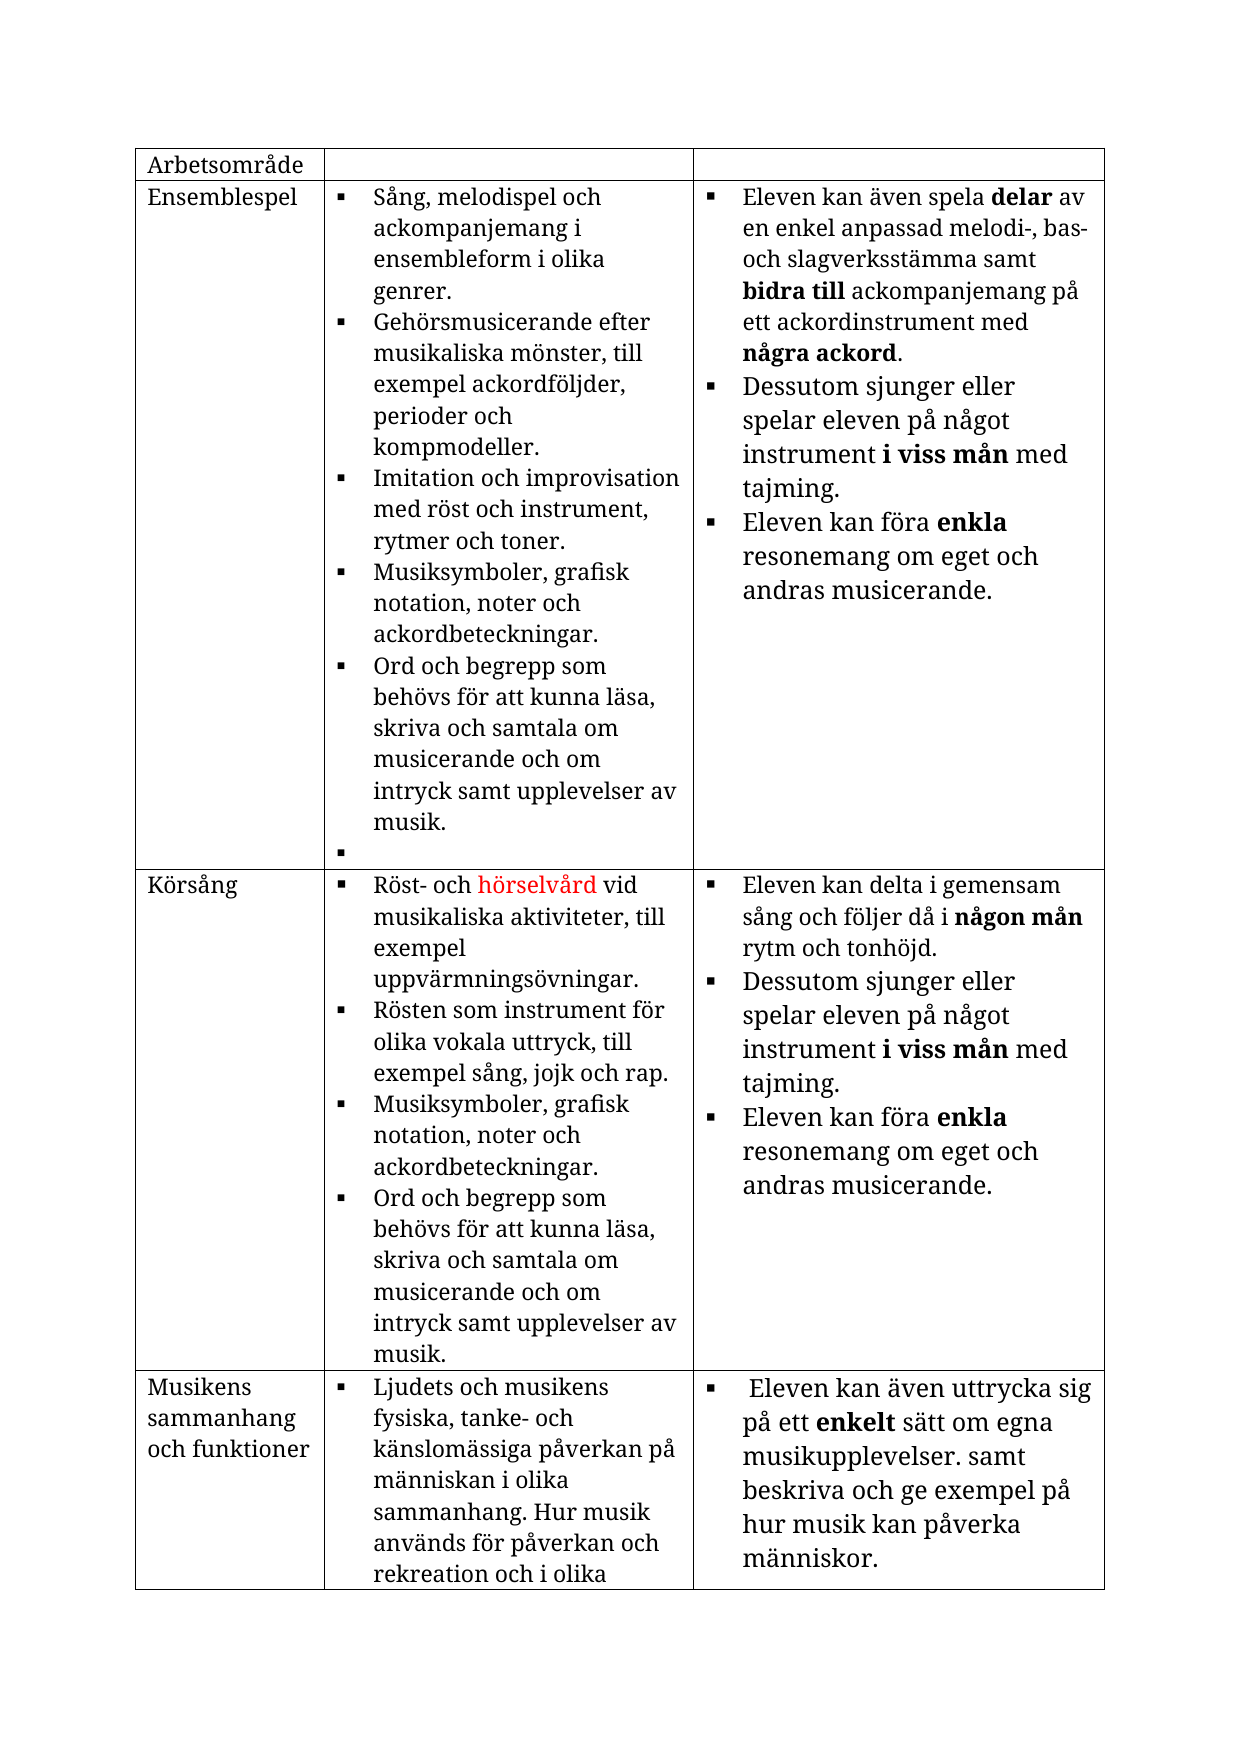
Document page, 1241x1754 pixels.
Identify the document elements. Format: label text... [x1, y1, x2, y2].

table_cell Eleven kan även uttrycka sig på ett enkelt sätt om egna musikupplevelser. samt beskriva och ge exempel på hur musik kan påverka människor. [694, 1371, 1104, 1589]
table_cell Eleven kan delta i gemensam sång och följer då i någon mån rytm och tonhöjd. Dessutom sjunger eller spelar eleven på något instrument i viss mån med tajming. Eleven kan föra enkla resonemang om eget och andras musicerande. [694, 870, 1104, 1369]
table_cell Musikens sammanhang och funktioner [136, 1371, 324, 1589]
table_header Arbetsområde [136, 149, 324, 180]
table_header [325, 149, 693, 180]
table_header [694, 149, 1104, 180]
table_cell Ljudets och musikens fysiska, tanke- och känslomässiga påverkan på människan i olika sammanhang. Hur musik används för påverkan och rekreation och i olika rituella sammanhang. Ord och begrepp som behövs för att kunna läsa, skriva och samtala om musicerande och om intryck samt upplevelser av musik. Musik tillsammans med bild, text och dans. Hur olika estetiska uttryck kan samspela. [325, 1371, 693, 1589]
table_cell Sång, melodispel och ackompanjemang i ensembleform i olika genrer. Gehörsmusicerande efter musikaliska mönster, till exempel ackordföljder, perioder och kompmodeller. Imitation och improvisation med röst och instrument, rytmer och toner. Musiksymboler, grafisk notation, noter och ackordbeteckningar. Ord och begrepp som behövs för att kunna läsa, skriva och samtala om musicerande och om intryck samt upplevelser av musik. [325, 181, 693, 868]
table_cell Röst- och hörselvård vid musikaliska aktiviteter, till exempel uppvärmningsövningar. Rösten som instrument för olika vokala uttryck, till exempel sång, jojk och rap. Musiksymboler, grafisk notation, noter och ackordbeteckningar. Ord och begrepp som behövs för att kunna läsa, skriva och samtala om musicerande och om intryck samt upplevelser av musik. [325, 870, 693, 1369]
table_cell Körsång [136, 870, 324, 1369]
table_cell Ensemblespel [136, 181, 324, 868]
table_cell Eleven kan även spela delar av en enkel anpassad melodi-, bas- och slagverksstämma samt bidra till ackompanjemang på ett ackordinstrument med några ackord. Dessutom sjunger eller spelar eleven på något instrument i viss mån med tajming. Eleven kan föra enkla resonemang om eget och andras musicerande. [694, 181, 1104, 868]
